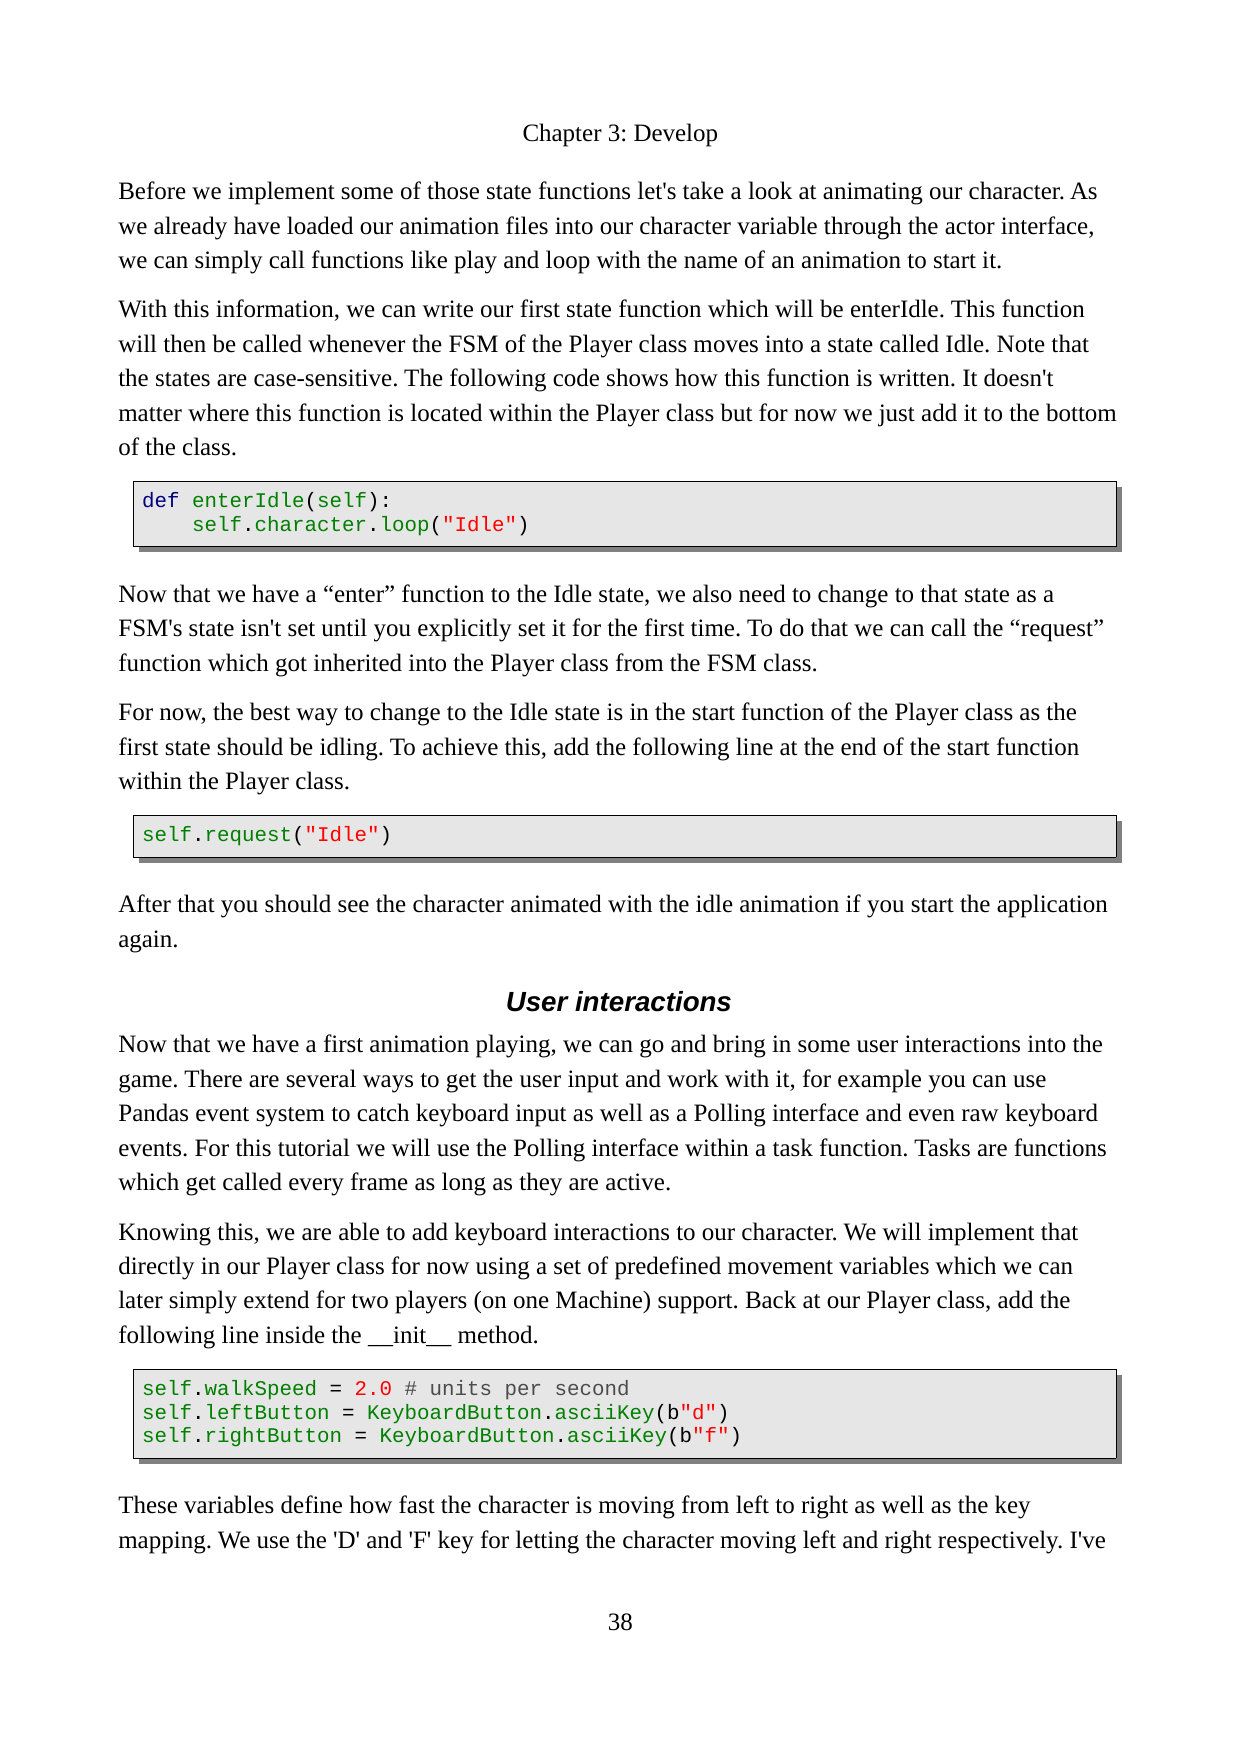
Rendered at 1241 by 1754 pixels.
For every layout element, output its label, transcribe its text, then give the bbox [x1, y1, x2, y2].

text After that you should see the character animated with the idle animation if you start the application again. [118, 889, 1122, 952]
text Now that we have a “enter” function to the Idle state, we also need to change to that state as a FSM's state isn't set until you explicitly set it for the first time. To do that we can call the “request” function which got inherited into the Player class from the FSM class. [118, 579, 1122, 677]
text For now, the best way to change to the Idle state is in the start function of the Player class as the first state should be idling. To achieve this, add the following line at the end of the start function within the Player class. [118, 697, 1122, 795]
text self.leftButton = KeyboardButton.asciiKey(b"d") [134, 1393, 1116, 1416]
text self.rightButton = KeyboardButton.asciiKey(b"f") [134, 1416, 1116, 1458]
text self.walkSpeed = 2.0 # units per second [134, 1370, 1116, 1393]
subtitle User interactions [118, 985, 1122, 1017]
text With this information, we can write our first state function which will be enterIdle. This function will then be called whenever the FSM of the Player class moves into a state called Idle. Note that the states are case-sensitive. The following code shows how this function is written. It doesn't matter where this function is located within the Player class but for now we just add it to the bottom of the class. [118, 294, 1122, 461]
text def enterIdle(self): [134, 482, 1116, 505]
text Now that we have a first animation playing, we can go and bring in some user interactions into the game. There are several ways to get the user input and work with it, for example you can use Pandas event system to catch keyboard input as well as a Polling interface and even raw keyboard events. For this tutorial we will use the Polling interface within a task function. Tasks are functions which get called every frame as long as they are active. [118, 1029, 1122, 1196]
text self.character.loop("Idle") [134, 505, 1116, 546]
text self.request("Idle") [134, 816, 1116, 857]
text These variables define how fast the character is moving from left to right as well as the key mapping. We use the 'D' and 'F' key for letting the character moving left and right respectively. I've [118, 1490, 1122, 1554]
text Knowing this, we are able to add keyboard interactions to our character. We will implement that directly in our Player class for now using a set of predefined movement variables which we can later simply extend for two players (on one Machine) support. Back at our Player class, add the following line inside the __init__ method. [118, 1217, 1122, 1349]
text Before we implement some of those state functions let's take a look at animating our character. As we already have loaded our animation files into our character variable through the actor interface, we can simply call functions like play and loop with the name of an animation to start it. [118, 176, 1122, 274]
